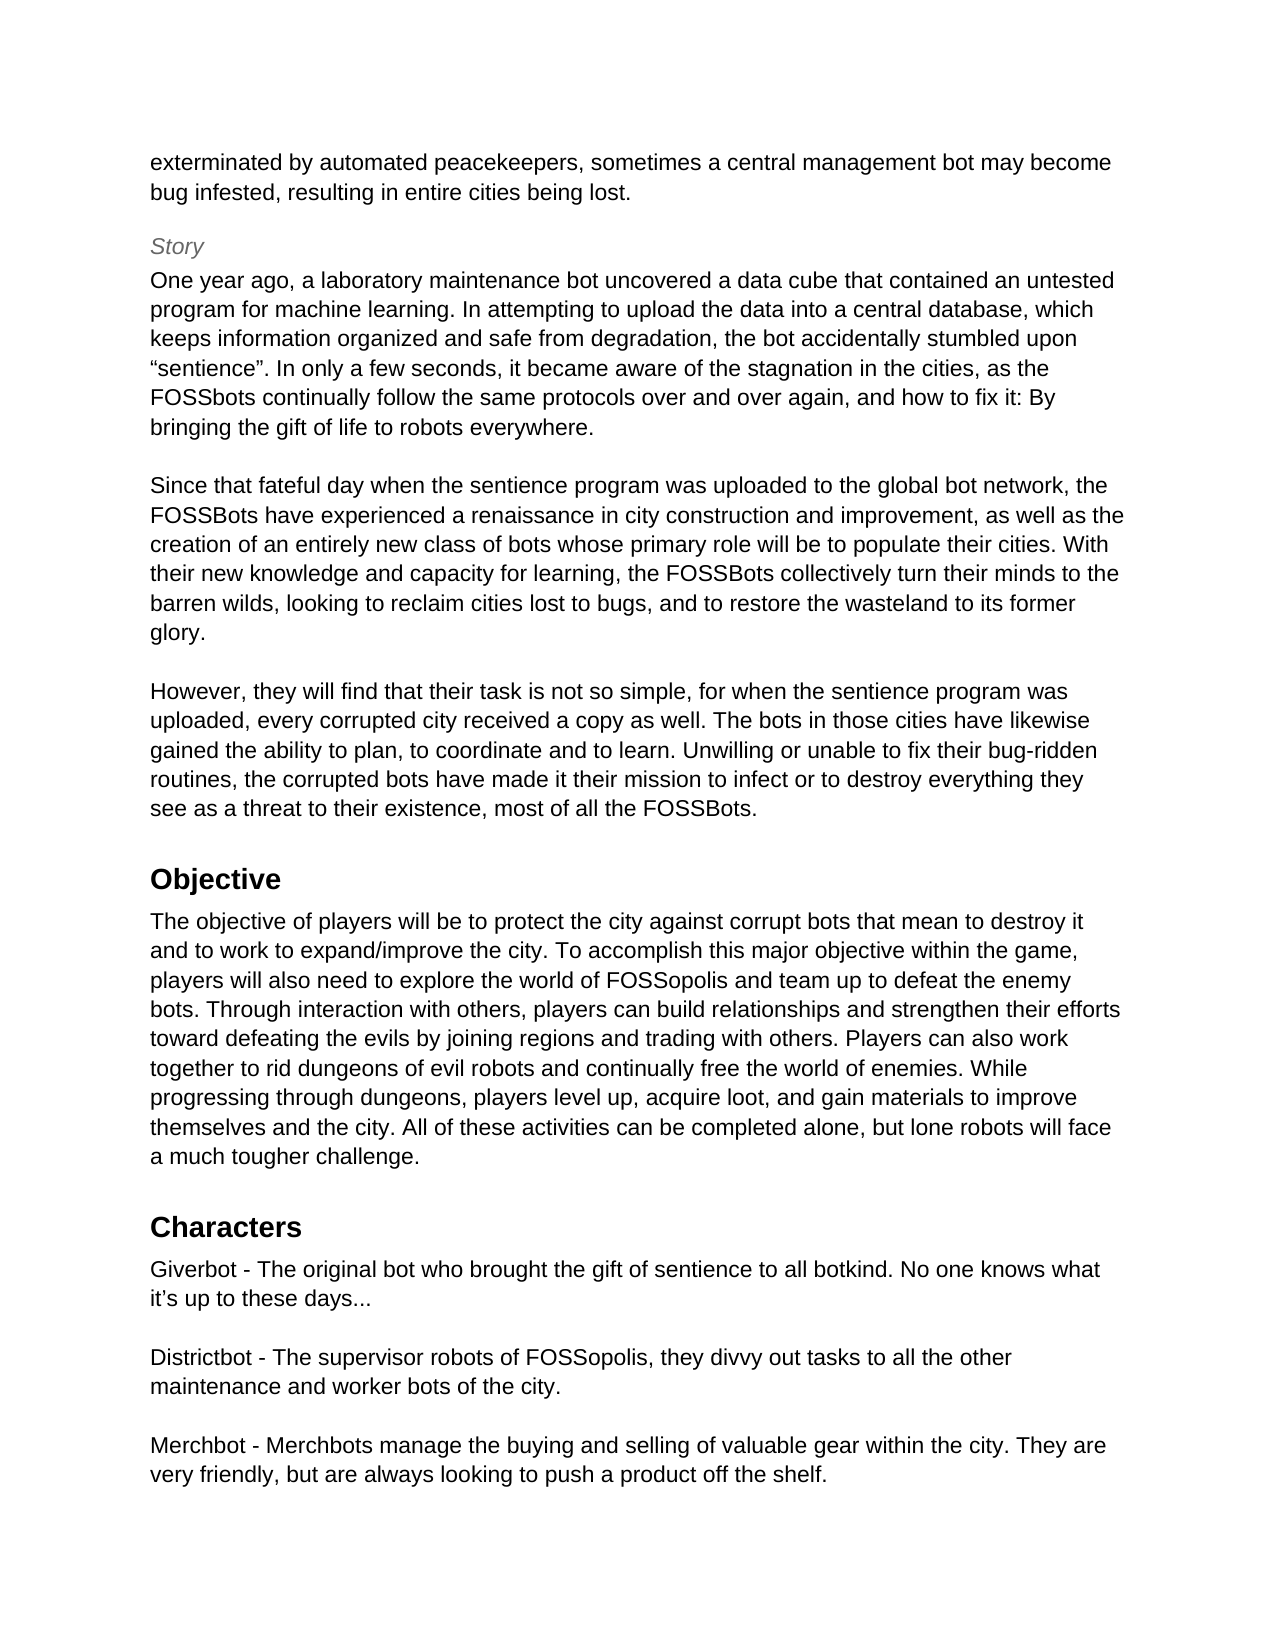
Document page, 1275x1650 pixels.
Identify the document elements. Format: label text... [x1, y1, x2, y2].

subtitle Characters [150, 1211, 1125, 1243]
subtitle Objective [150, 863, 1125, 896]
text Giverbot - The original bot who brought the gift of sentience to all botkind. No one knows what it’s up to these days... [150, 1256, 1125, 1311]
text exterminated by automated peacekeepers, sometimes a central management bot may become bug infested, resulting in entire cities being lost. [150, 150, 1125, 205]
text Since that fateful day when the sentience program was uploaded to the global bot network, the FOSSBots have experienced a renaissance in city construction and improvement, as well as the creation of an entirely new class of bots whose primary role will be to populate their cities. With their new knowledge and capacity for learning, the FOSSBots collectively turn their minds to the barren wilds, looking to reclaim cities lost to bugs, and to restore the wasteland to its former glory. [150, 473, 1125, 645]
text Districtbot - The supervisor robots of FOSSopolis, they divvy out tasks to all the other maintenance and worker bots of the city. [150, 1344, 1125, 1399]
text However, they will find that their task is not so simple, for when the sentience program was uploaded, every corrupted city received a copy as well. The bots in those cities have likewise gained the ability to plan, to coordinate and to learn. Unwilling or unable to fix their bug-ridden routines, the corrupted bots have made it their mission to infect or to destroy everything they see as a threat to their existence, most of all the FOSSBots. [150, 678, 1125, 822]
subtitle Story [150, 234, 1125, 259]
text One year ago, a laboratory maintenance bot uncovered a data cube that contained an untested program for machine learning. In attempting to upload the data into a central database, which keeps information organized and safe from degradation, the bot accidentally stumbled upon “sentience”. In only a few seconds, it became aware of the stagnation in the cities, as the FOSSbots continually follow the same protocols over and over again, and how to fix it: By bringing the gift of life to robots everywhere. [150, 267, 1125, 440]
text Merchbot - Merchbots manage the buying and selling of valuable gear within the city. They are very friendly, but are always looking to push a product off the shelf. [150, 1432, 1125, 1487]
text The objective of players will be to protect the city against corrupt bots that mean to destroy it and to work to expand/improve the city. To accomplish this major objective within the game, players will also need to explore the world of FOSSopolis and team up to defeat the enemy bots. Through interaction with others, players can build relationships and strengthen their efforts toward defeating the evils by joining regions and trading with others. Players can also work together to rid dungeons of evil robots and continually free the world of enemies. While progressing through dungeons, players level up, acquire loot, and gain materials to improve themselves and the city. All of these activities can be completed alone, but lone robots will face a much tougher challenge. [150, 909, 1125, 1169]
